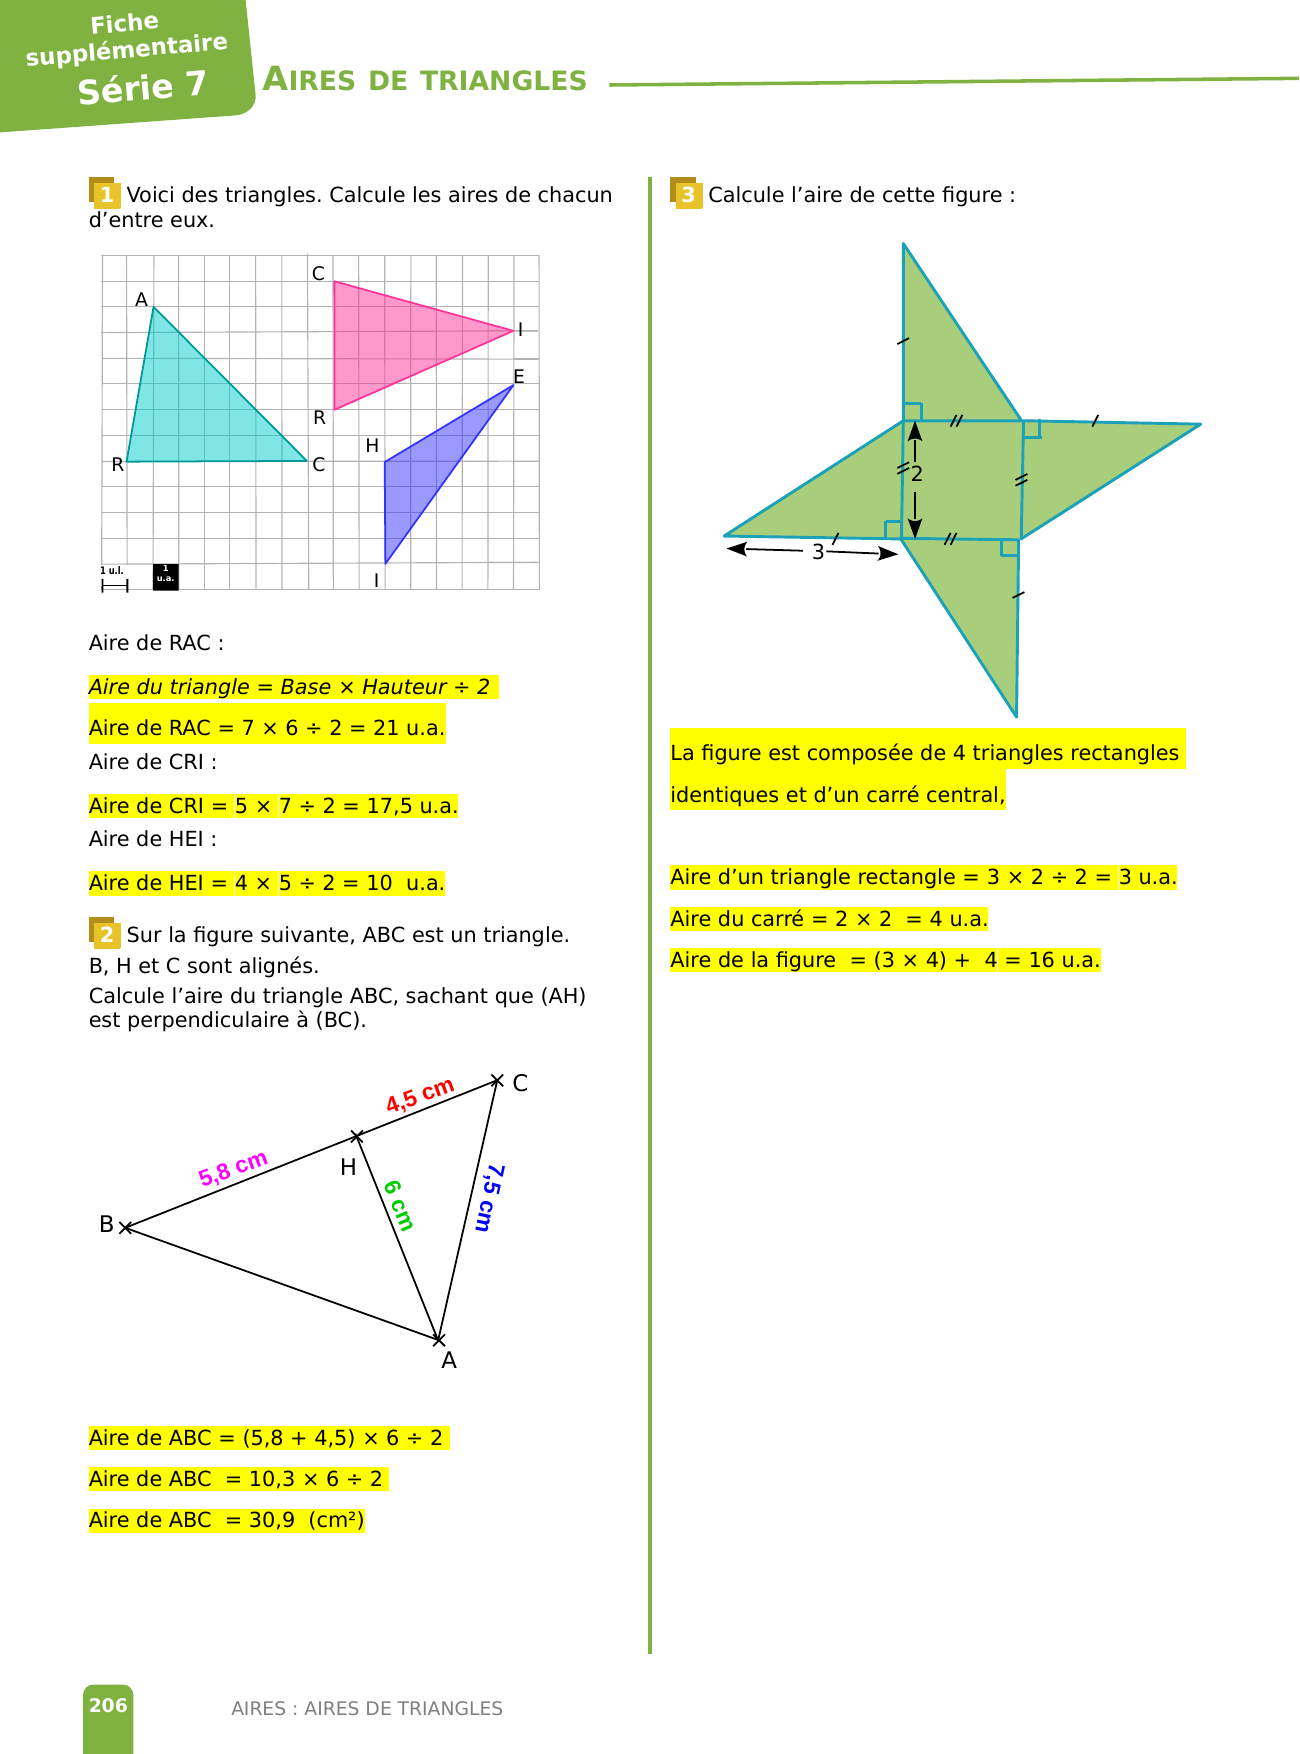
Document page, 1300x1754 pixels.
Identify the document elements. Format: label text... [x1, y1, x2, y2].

subtitle Calcule l’aire du triangle ABC, sachant que (AH) est perpendiculaire à (BC). [88, 984, 623, 1032]
text Aire de HEI = 4 × 5 ÷ 2 = 10 u.a. [88, 858, 629, 899]
text Aire de la figure = (3 × 4) + 4 = 16 u.a. [670, 934, 1211, 976]
subtitle Aire de HEI : [88, 827, 623, 852]
subtitle Sur la figure suivante, ABC est un triangle. [114, 917, 629, 948]
subtitle Aire de CRI : [88, 750, 623, 774]
text Aire d’un triangle rectangle = 3 × 2 ÷ 2 = 3 u.a. [670, 852, 1211, 893]
subtitle Calcule l’aire de cette figure : [696, 177, 1211, 208]
text Aire de ABC = 10,3 × 6 ÷ 2 [88, 1453, 629, 1495]
text Aire de ABC = 30,9 (cm²) [88, 1495, 629, 1536]
subtitle Aire de RAC : [88, 631, 623, 655]
text Aire de CRI = 5 × 7 ÷ 2 = 17,5 u.a. [88, 780, 629, 822]
text Aire de ABC = (5,8 + 4,5) × 6 ÷ 2 [88, 1412, 629, 1453]
subtitle Voici des triangles. Calcule les aires de chacun d’entre eux. [88, 177, 629, 232]
text Aire de RAC = 7 × 6 ÷ 2 = 21 u.a. [446, 703, 629, 744]
text La figure est composée de 4 triangles rectangles identiques et d’un carré central, [1006, 728, 1211, 810]
text Aire du triangle = Base × Hauteur ÷ 2 [88, 661, 629, 703]
text Aire du carré = 2 × 2 = 4 u.a. [670, 893, 1211, 934]
subtitle B, H et C sont alignés. [88, 954, 623, 978]
